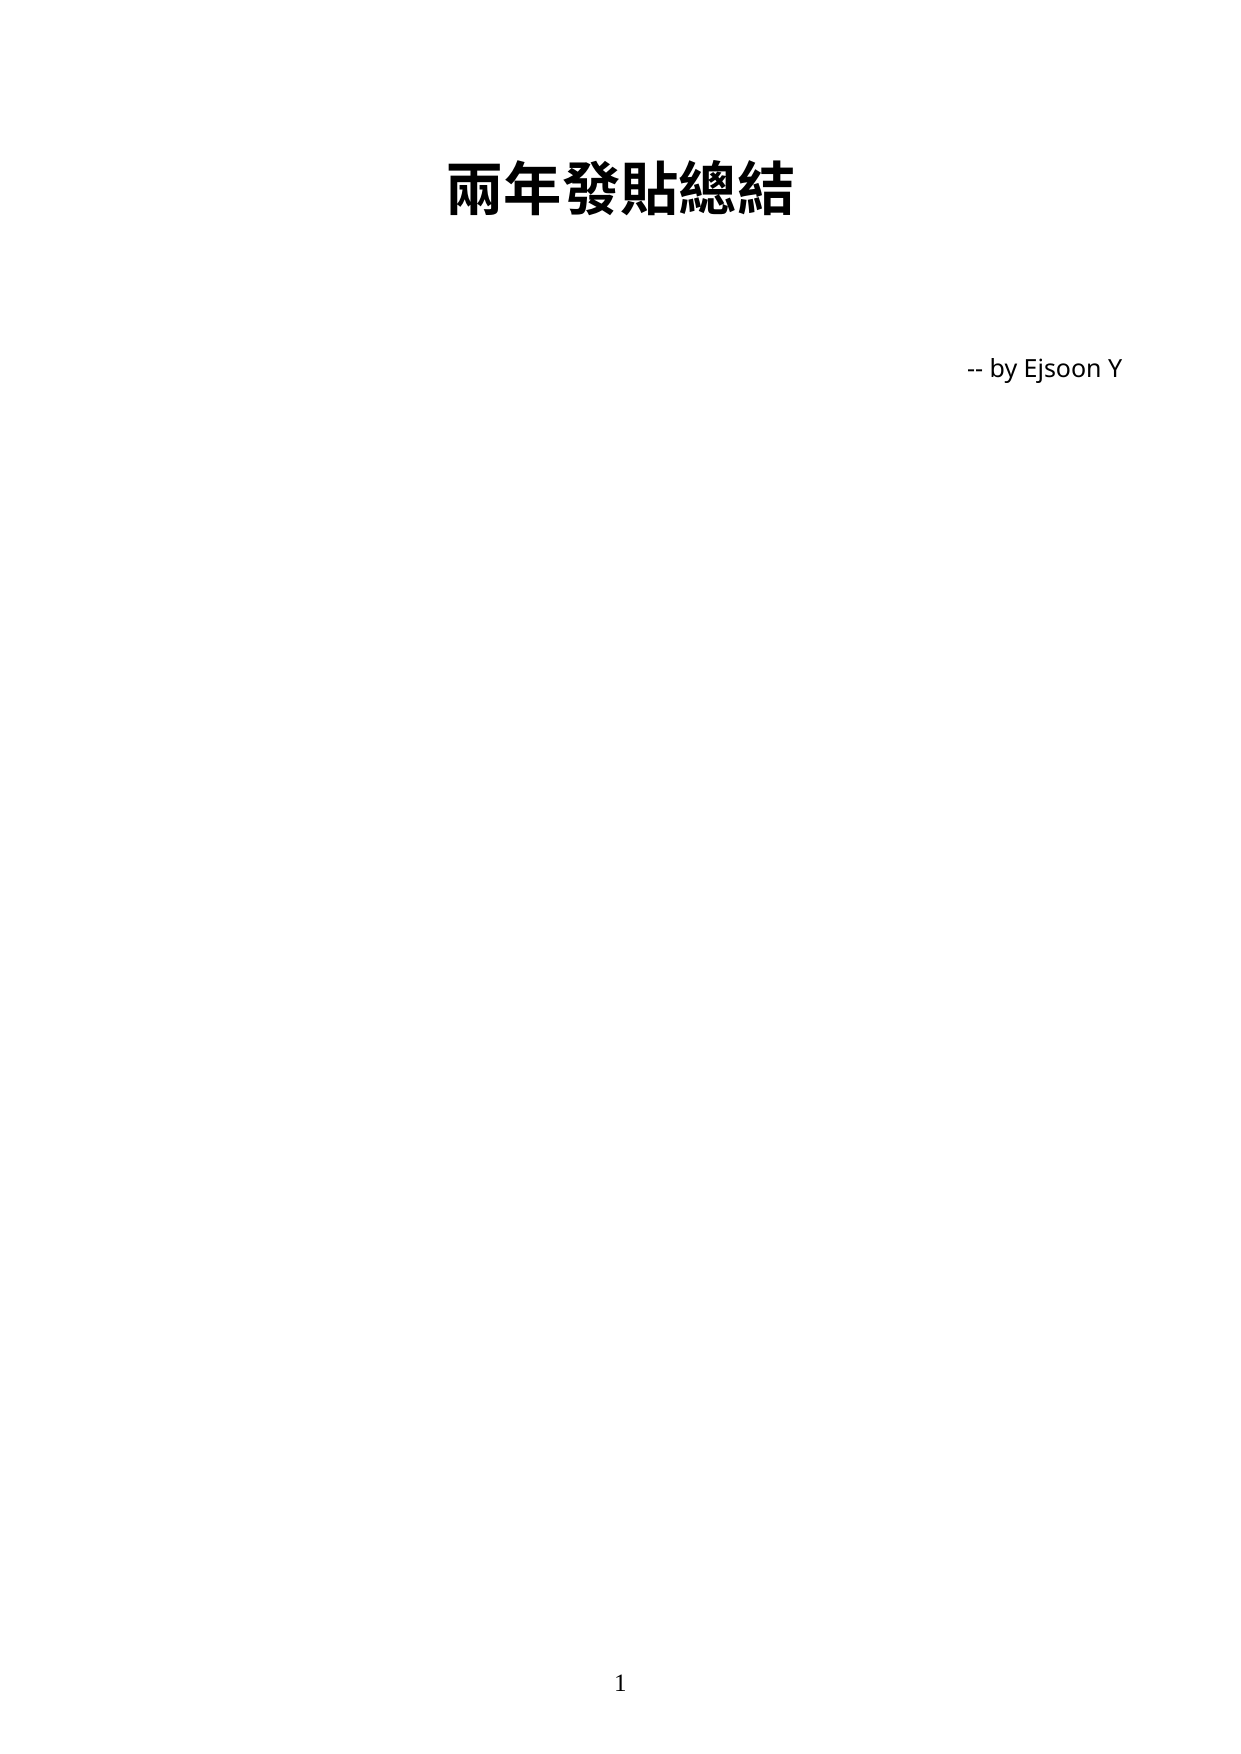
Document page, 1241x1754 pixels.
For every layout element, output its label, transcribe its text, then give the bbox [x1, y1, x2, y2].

title 兩年發貼總結 [118, 143, 1122, 228]
text -- by Ejsoon Y [118, 351, 1122, 385]
